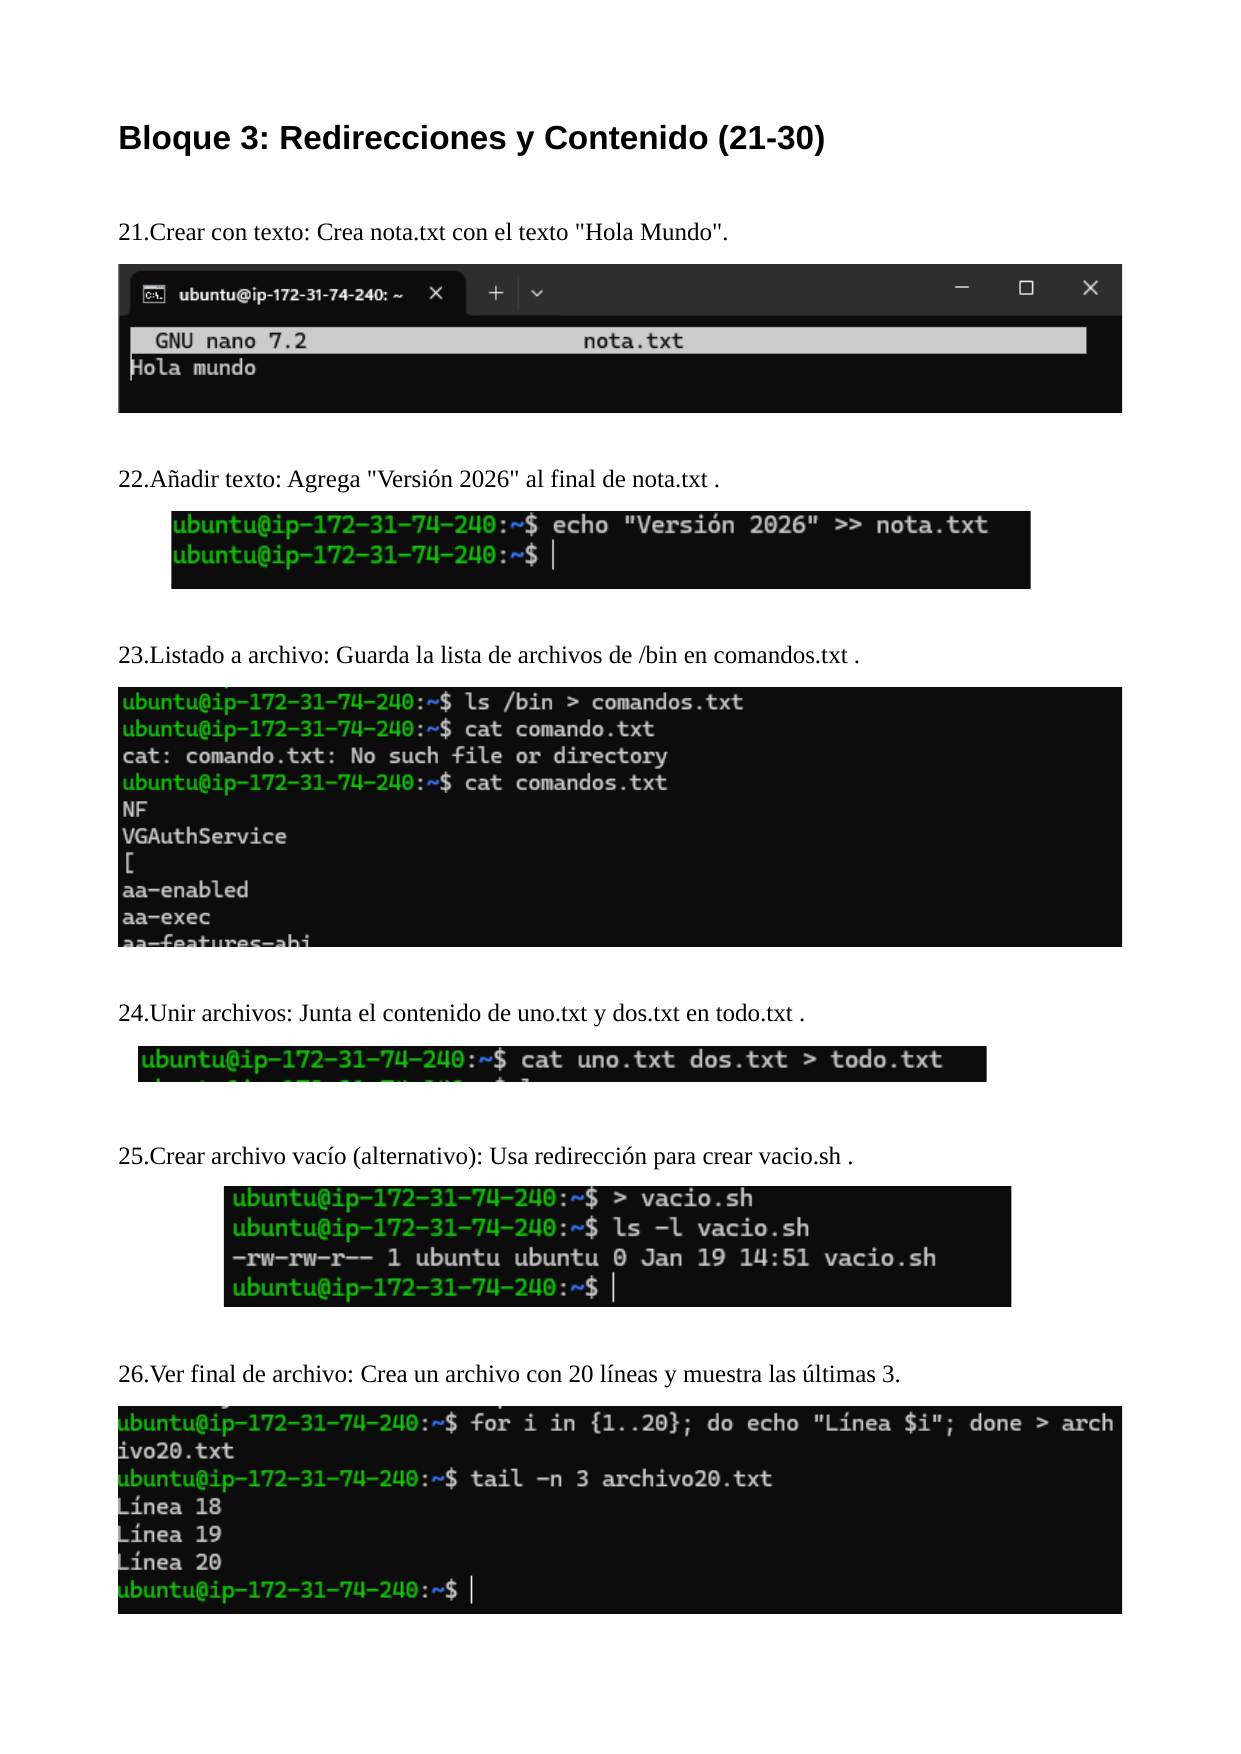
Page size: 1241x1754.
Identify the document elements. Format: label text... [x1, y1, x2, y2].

text 24.Unir archivos: Junta el contenido de uno.txt y dos.txt en todo.txt . [118, 998, 1122, 1027]
picture [118, 687, 1123, 947]
text 21.Crear con texto: Crea nota.txt con el texto "Hola Mundo". [118, 217, 1122, 245]
picture [171, 511, 1031, 589]
text 26.Ver final de archivo: Crea un archivo con 20 líneas y muestra las últimas 3. [118, 1359, 1122, 1387]
text 22.Añadir texto: Agrega "Versión 2026" al final de nota.txt . [118, 464, 1122, 493]
picture [223, 1186, 1012, 1307]
text 23.Listado a archivo: Guarda la lista de archivos de /bin en comandos.txt . [118, 640, 1122, 669]
picture [138, 1046, 987, 1082]
subtitle Bloque 3: Redirecciones y Contenido (21-30) [118, 118, 1122, 157]
picture [118, 1406, 1123, 1614]
picture [118, 264, 1123, 413]
text 25.Crear archivo vacío (alternativo): Usa redirección para crear vacio.sh . [118, 1141, 1122, 1170]
